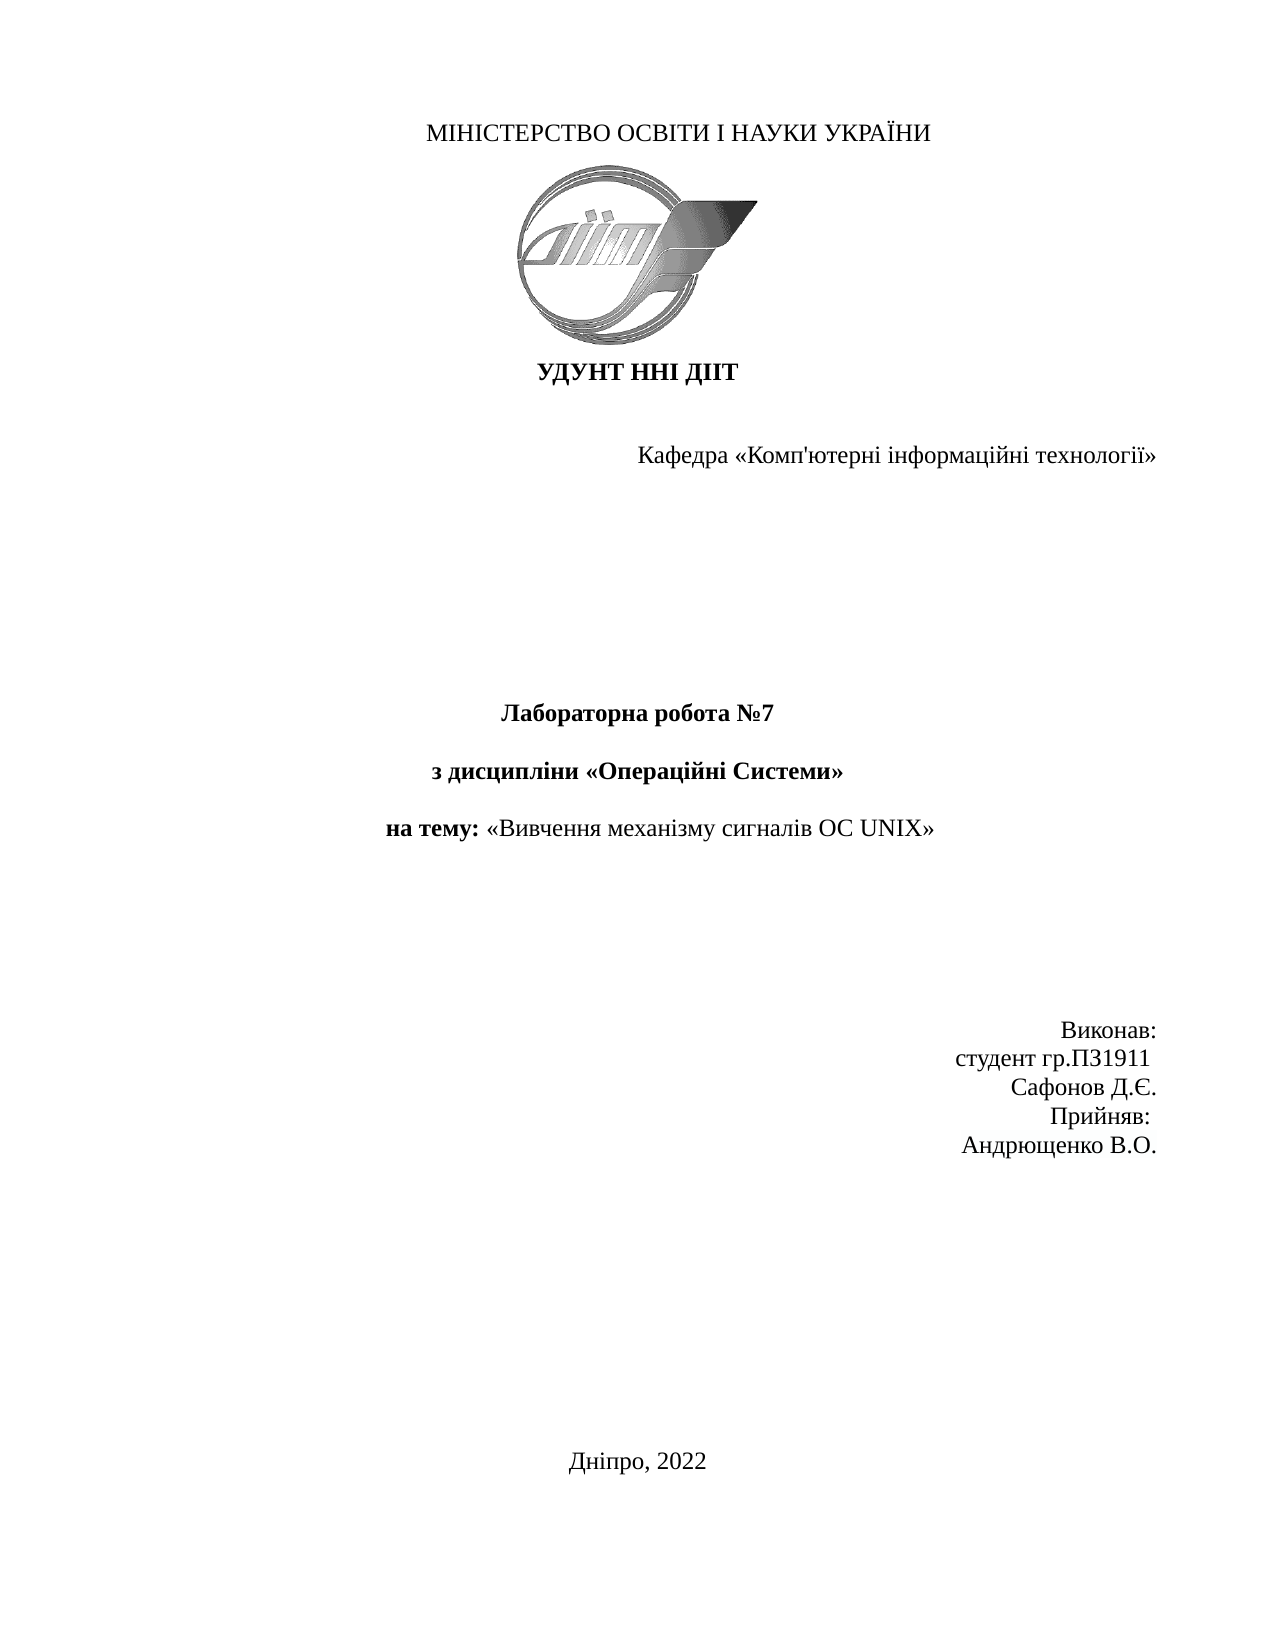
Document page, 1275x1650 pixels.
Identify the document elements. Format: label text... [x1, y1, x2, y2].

text Прийняв: [709, 1101, 1157, 1130]
text Дніпро, 2022 [118, 1446, 1157, 1475]
text студент гр.ПЗ1911 [709, 1043, 1157, 1072]
text УДУНТ ННІ ДІІТ [118, 357, 1157, 386]
text МІНІСТЕРСТВО ОСВІТИ І НАУКИ УКРАЇНИ [155, 118, 1157, 147]
text Лабораторна робота №7 [118, 698, 1157, 727]
text на тему: «Вивчення механізму сигналів ОС UNIX» [118, 813, 1157, 842]
text Андрющенко В.О. [709, 1130, 1157, 1158]
text Кафедра «Комп'ютерні інформаційні технології» [118, 440, 1157, 468]
text Виконав: [118, 1015, 1157, 1043]
text з дисципліни «Операційні Системи» [118, 727, 1157, 785]
text Сафонов Д.Є. [709, 1072, 1157, 1101]
